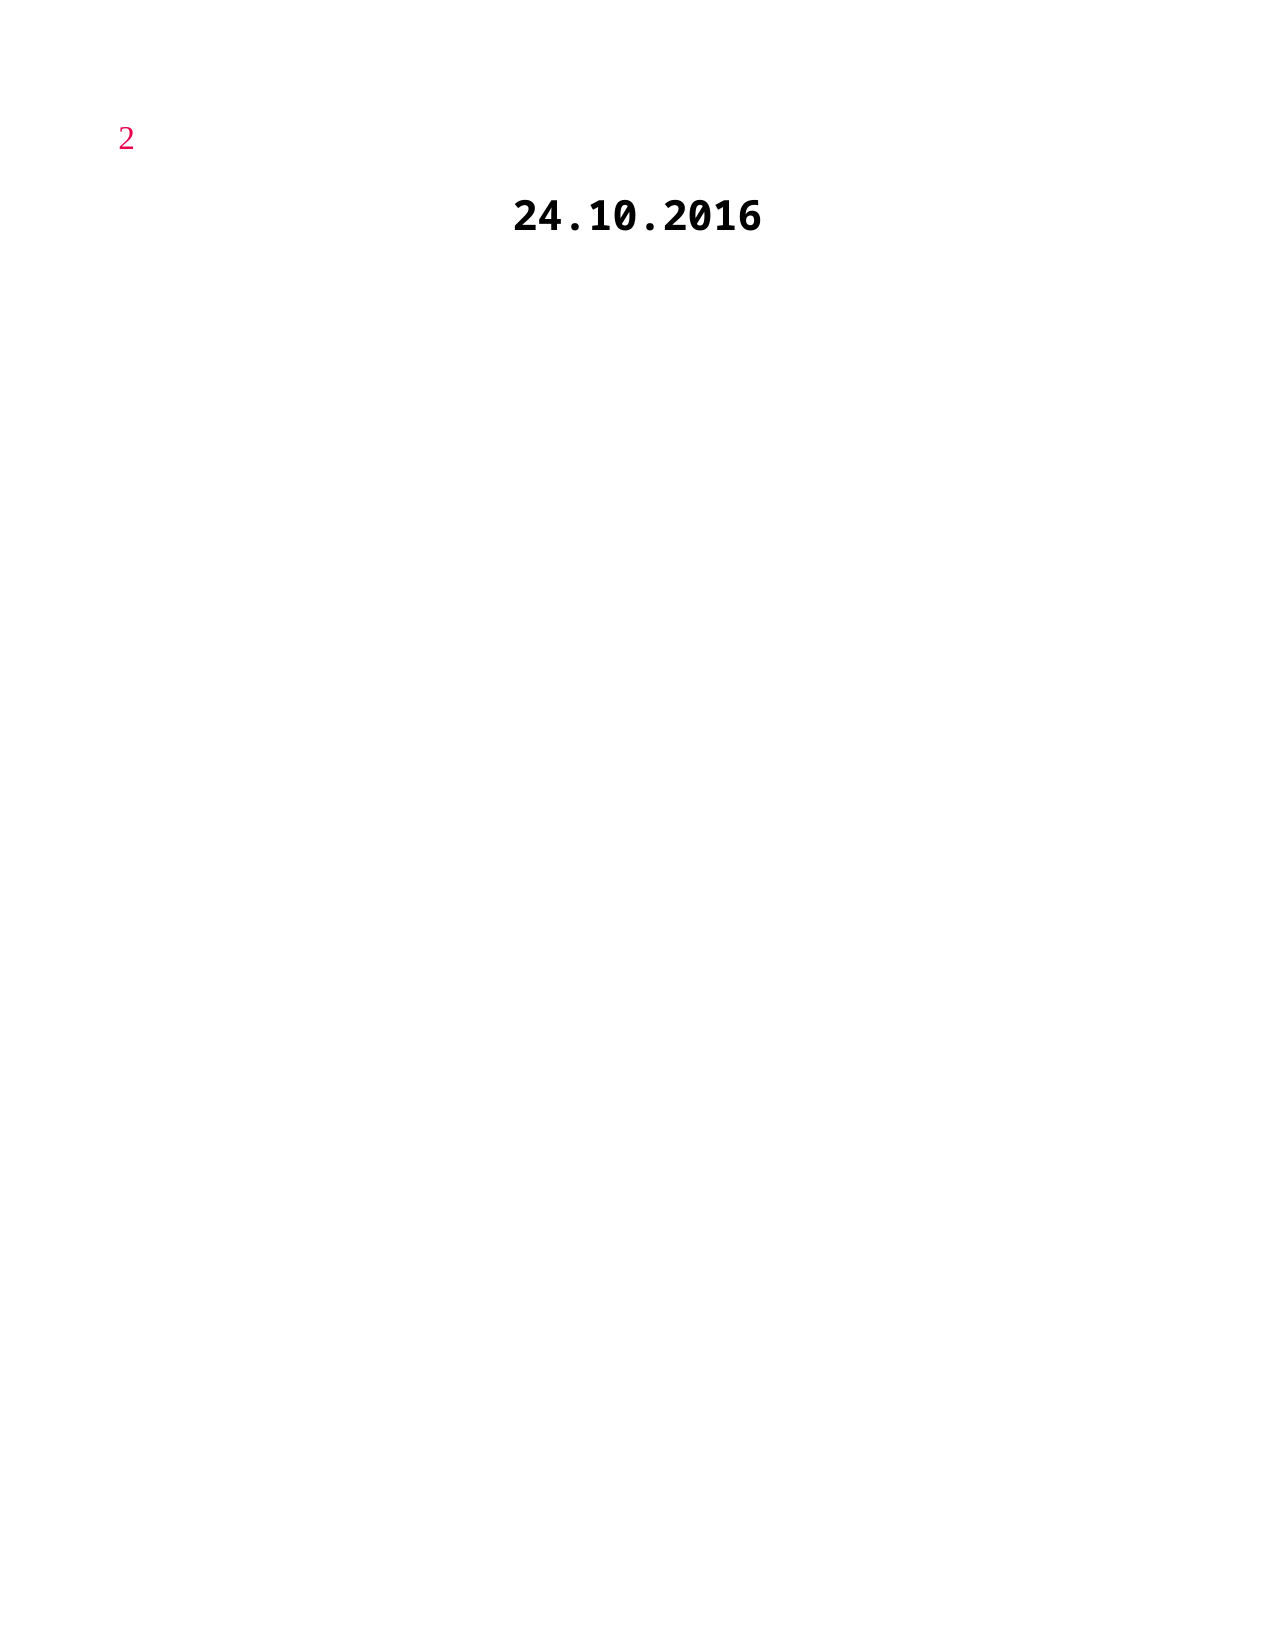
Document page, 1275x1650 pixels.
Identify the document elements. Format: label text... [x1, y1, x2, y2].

text 24.10.2016 [118, 186, 1157, 243]
